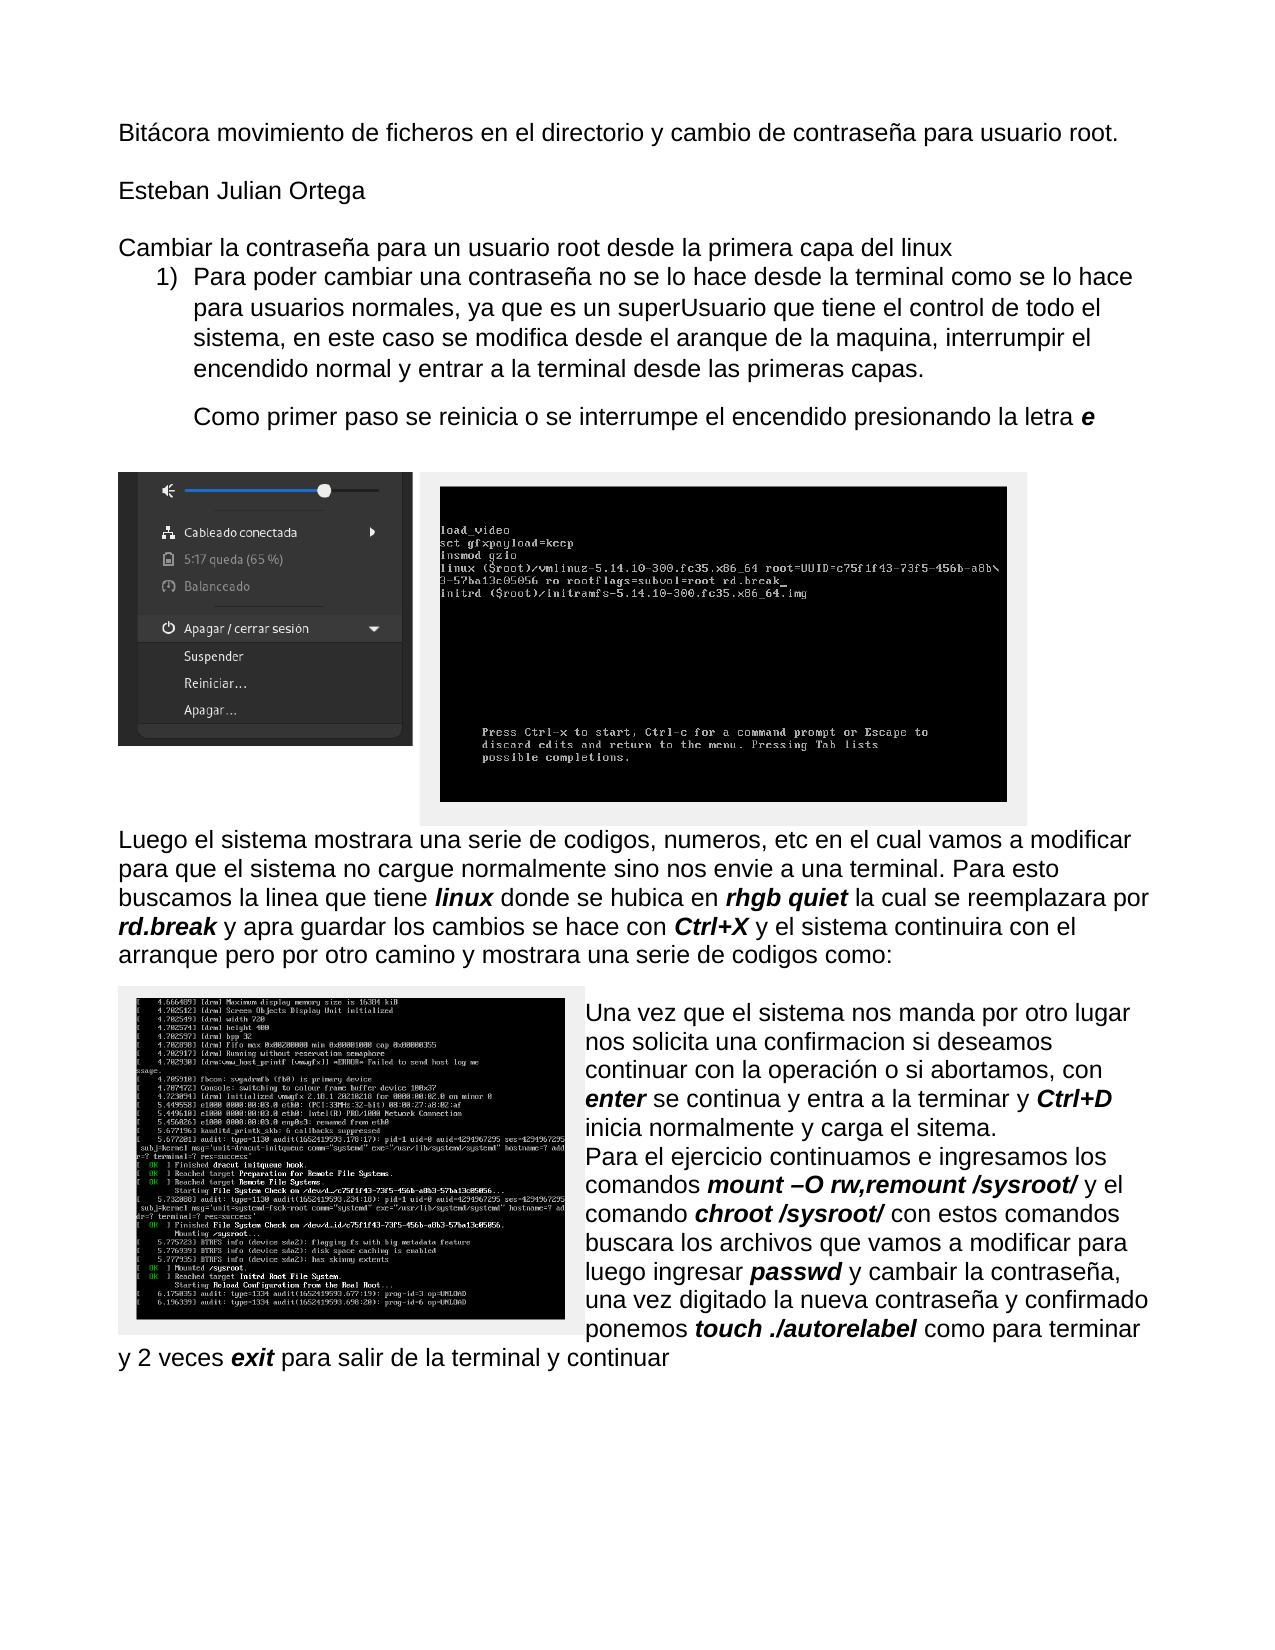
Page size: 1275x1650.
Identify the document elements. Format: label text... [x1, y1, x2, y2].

text Bitácora movimiento de ficheros en el directorio y cambio de contraseña para usuario root. [118, 118, 1157, 147]
text Esteban Julian Ortega [118, 176, 1157, 204]
list Para poder cambiar una contraseña no se lo hace desde la terminal como se lo hace para usuarios normales, ya que es un superUsuario que tiene el control de todo el sistema, en este caso se modifica desde el aranque de la maquina, interrumpir el encendido normal y entrar a la terminal desde las primeras capas. [156, 262, 1157, 383]
text Luego el sistema mostrara una serie de codigos, numeros, etc en el cual vamos a modificar para que el sistema no cargue normalmente sino nos envie a una terminal. Para esto buscamos la linea que tiene linux donde se hubica en rhgb quiet la cual se reemplazara por rd.break y apra guardar los cambios se hace con Ctrl+X y el sistema continuira con el arranque pero por otro camino y mostrara una serie de codigos como: [118, 825, 1157, 969]
text Una vez que el sistema nos manda por otro lugar nos solicita una confirmacion si deseamos continuar con la operación o si abortamos, con enter se continua y entra a la terminar y Ctrl+D inicia normalmente y carga el sitema. [585, 998, 1157, 1142]
text Cambiar la contraseña para un usuario root desde la primera capa del linux [118, 233, 1157, 262]
list Como primer paso se reinicia o se interrumpe el encendido presionando la letra e [193, 401, 1157, 430]
text Para el ejercicio continuamos e ingresamos los comandos mount –O rw,remount /sysroot/ y el comando chroot /sysroot/ con estos comandos buscara los archivos que vamos a modificar para luego ingresar passwd y cambair la contraseña, una vez digitado la nueva contraseña y confirmado ponemos touch ./autorelabel como para terminar y 2 veces exit para salir de la terminal y continuar [118, 1142, 1157, 1372]
